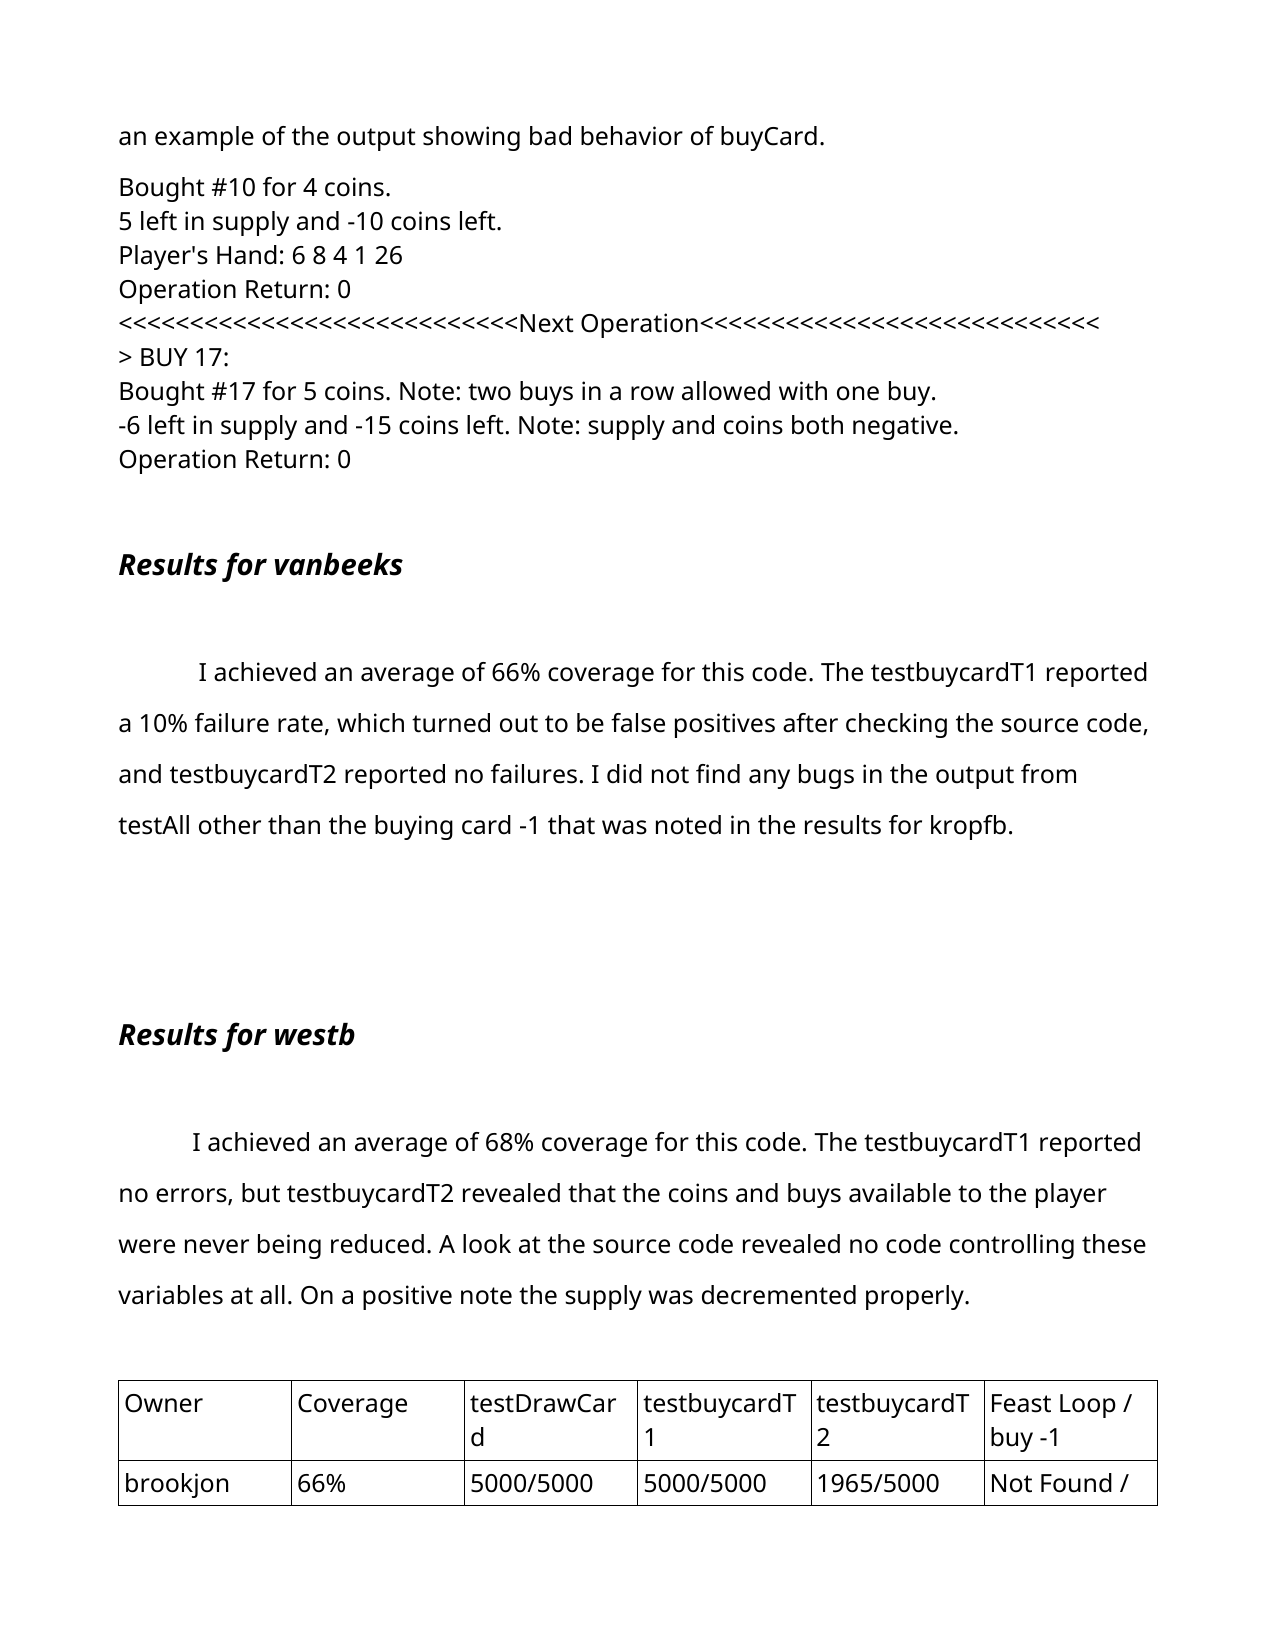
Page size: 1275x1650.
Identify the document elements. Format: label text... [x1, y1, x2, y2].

text -6 left in supply and -15 coins left. Note: supply and coins both negative. [118, 408, 1157, 442]
text Results for vanbeeks [118, 544, 1157, 583]
text an example of the output showing bad behavior of buyCard. [118, 118, 1157, 152]
text <<<<<<<<<<<<<<<<<<<<<<<<<<<<Next Operation<<<<<<<<<<<<<<<<<<<<<<<<<<<< [118, 305, 1157, 339]
table_cell brookjon [119, 1461, 291, 1505]
text I achieved an average of 66% coverage for this code. The testbuycardT1 reported a 10% failure rate, which turned out to be false positives after checking the source code, and testbuycardT2 reported no failures. I did not find any bugs in the output from testAll other than the buying card -1 that was noted in the results for kropfb. [118, 603, 1157, 841]
text Operation Return: 0 [118, 442, 1157, 527]
table_cell 1965/5000 [812, 1461, 984, 1505]
text Bought #17 for 5 coins. Note: two buys in a row allowed with one buy. [118, 373, 1157, 408]
text > BUY 17: [118, 339, 1157, 373]
text Results for westb [118, 961, 1157, 1054]
table_header testbuycardT1 [638, 1381, 811, 1460]
text Operation Return: 0 [118, 271, 1157, 305]
text I achieved an average of 68% coverage for this code. The testbuycardT1 reported no errors, but testbuycardT2 revealed that the coins and buys available to the player were never being reduced. A look at the source code revealed no code controlling these variables at all. On a positive note the supply was decremented properly. [118, 1074, 1157, 1363]
table_cell 66% [292, 1461, 464, 1505]
text Player's Hand: 6 8 4 1 26 [118, 237, 1157, 271]
table_header testbuycardT2 [812, 1381, 984, 1460]
table_header testDrawCard [465, 1381, 637, 1460]
table_cell 5000/5000 [638, 1461, 811, 1505]
table_header Owner [119, 1381, 291, 1460]
table_header Feast Loop / buy -1 [985, 1381, 1157, 1460]
text Bought #10 for 4 coins. [118, 169, 1157, 203]
table_cell 5000/5000 [465, 1461, 637, 1505]
table_header Coverage [292, 1381, 464, 1460]
text 5 left in supply and -10 coins left. [118, 203, 1157, 237]
table_cell Not Found / [985, 1461, 1157, 1505]
